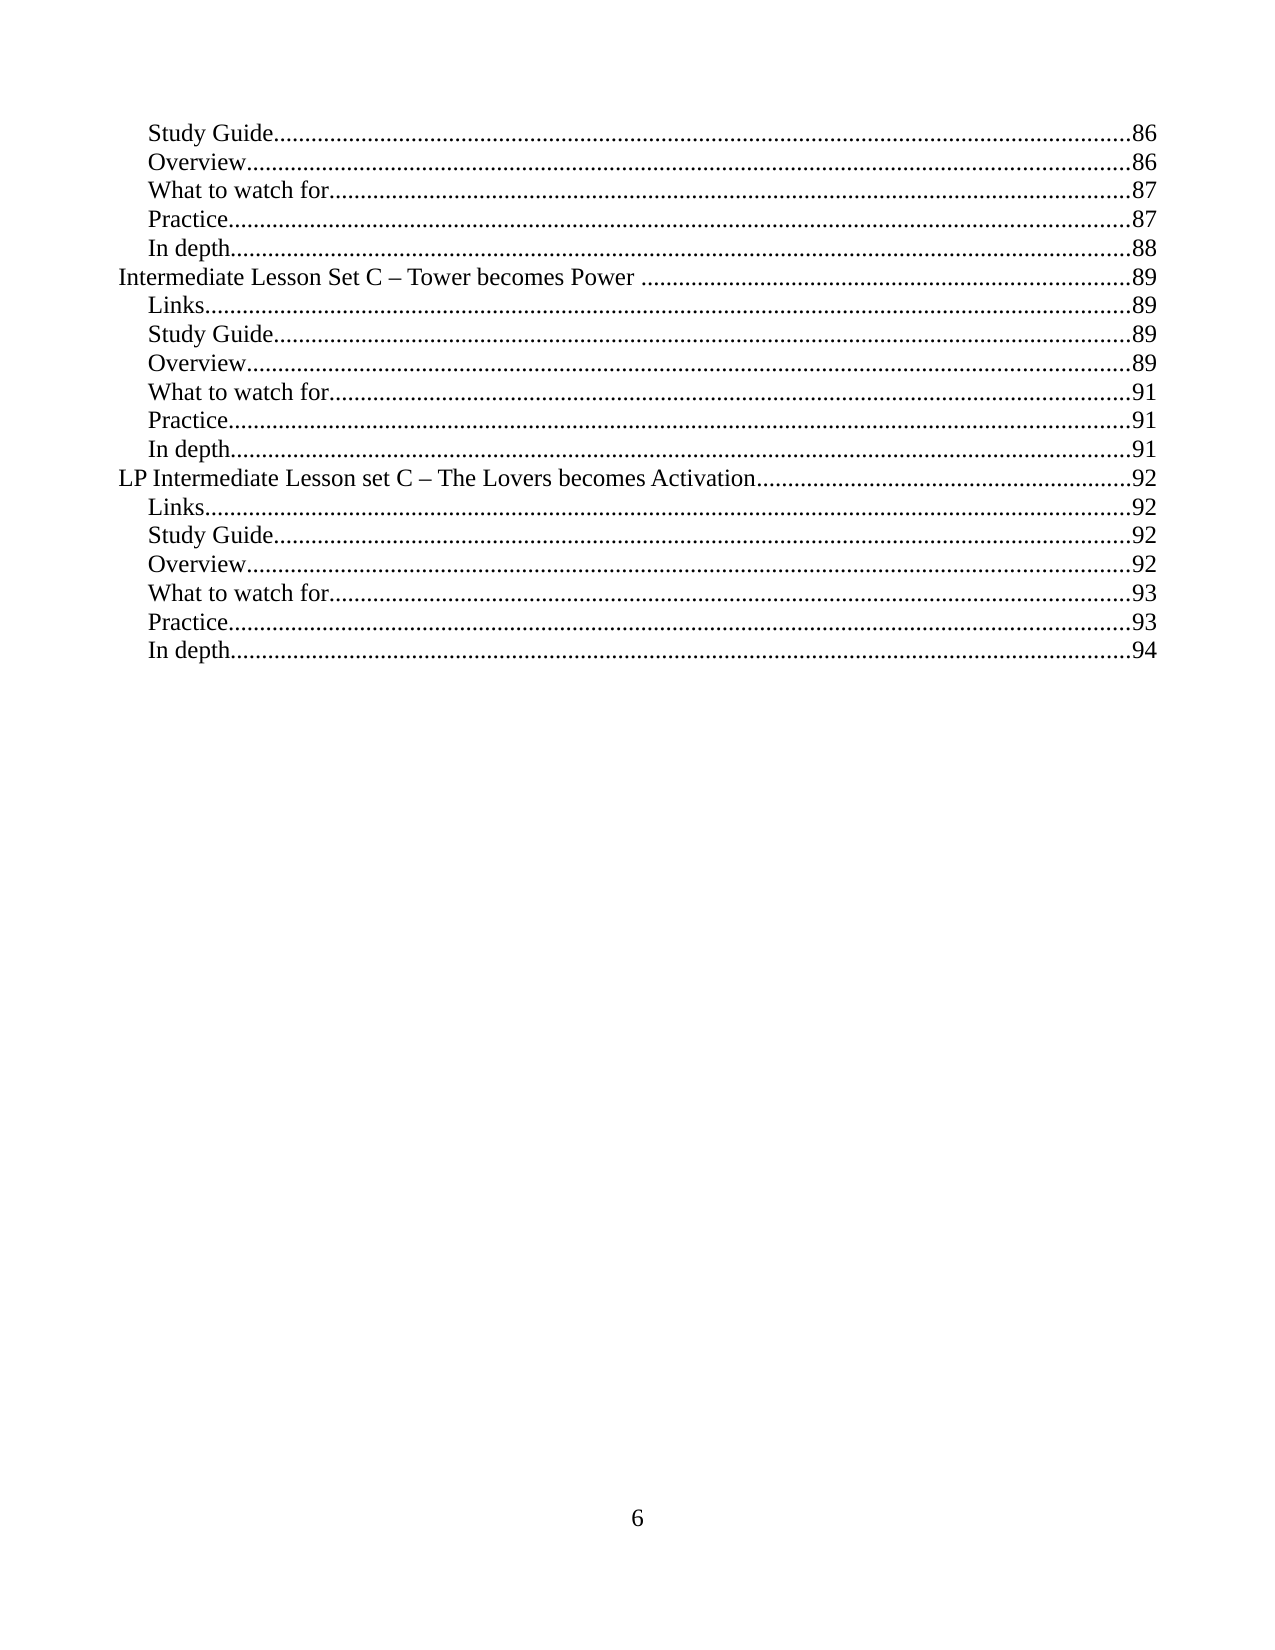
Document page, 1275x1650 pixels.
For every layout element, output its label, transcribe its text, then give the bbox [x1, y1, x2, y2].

text What to watch for 91 [148, 377, 1157, 406]
text Overview 89 [148, 348, 1157, 377]
text Overview 92 [148, 549, 1157, 578]
text LP Intermediate Lesson set C – The Lovers becomes Activation 92 [118, 463, 1157, 492]
text In depth 88 [148, 233, 1157, 262]
text What to watch for 93 [148, 578, 1157, 607]
text In depth 91 [148, 434, 1157, 463]
text Practice 91 [148, 406, 1157, 434]
text In depth 94 [148, 636, 1157, 664]
text Practice 87 [148, 204, 1157, 233]
text Practice 93 [148, 607, 1157, 636]
text Intermediate Lesson Set C – Tower becomes Power 89 [118, 262, 1157, 291]
text Links 89 [148, 291, 1157, 319]
text Study Guide 92 [148, 521, 1157, 549]
text Links 92 [148, 492, 1157, 521]
text Study Guide 89 [148, 319, 1157, 348]
text Study Guide 86 [148, 118, 1157, 147]
text Overview 86 [148, 147, 1157, 176]
text What to watch for 87 [148, 176, 1157, 204]
